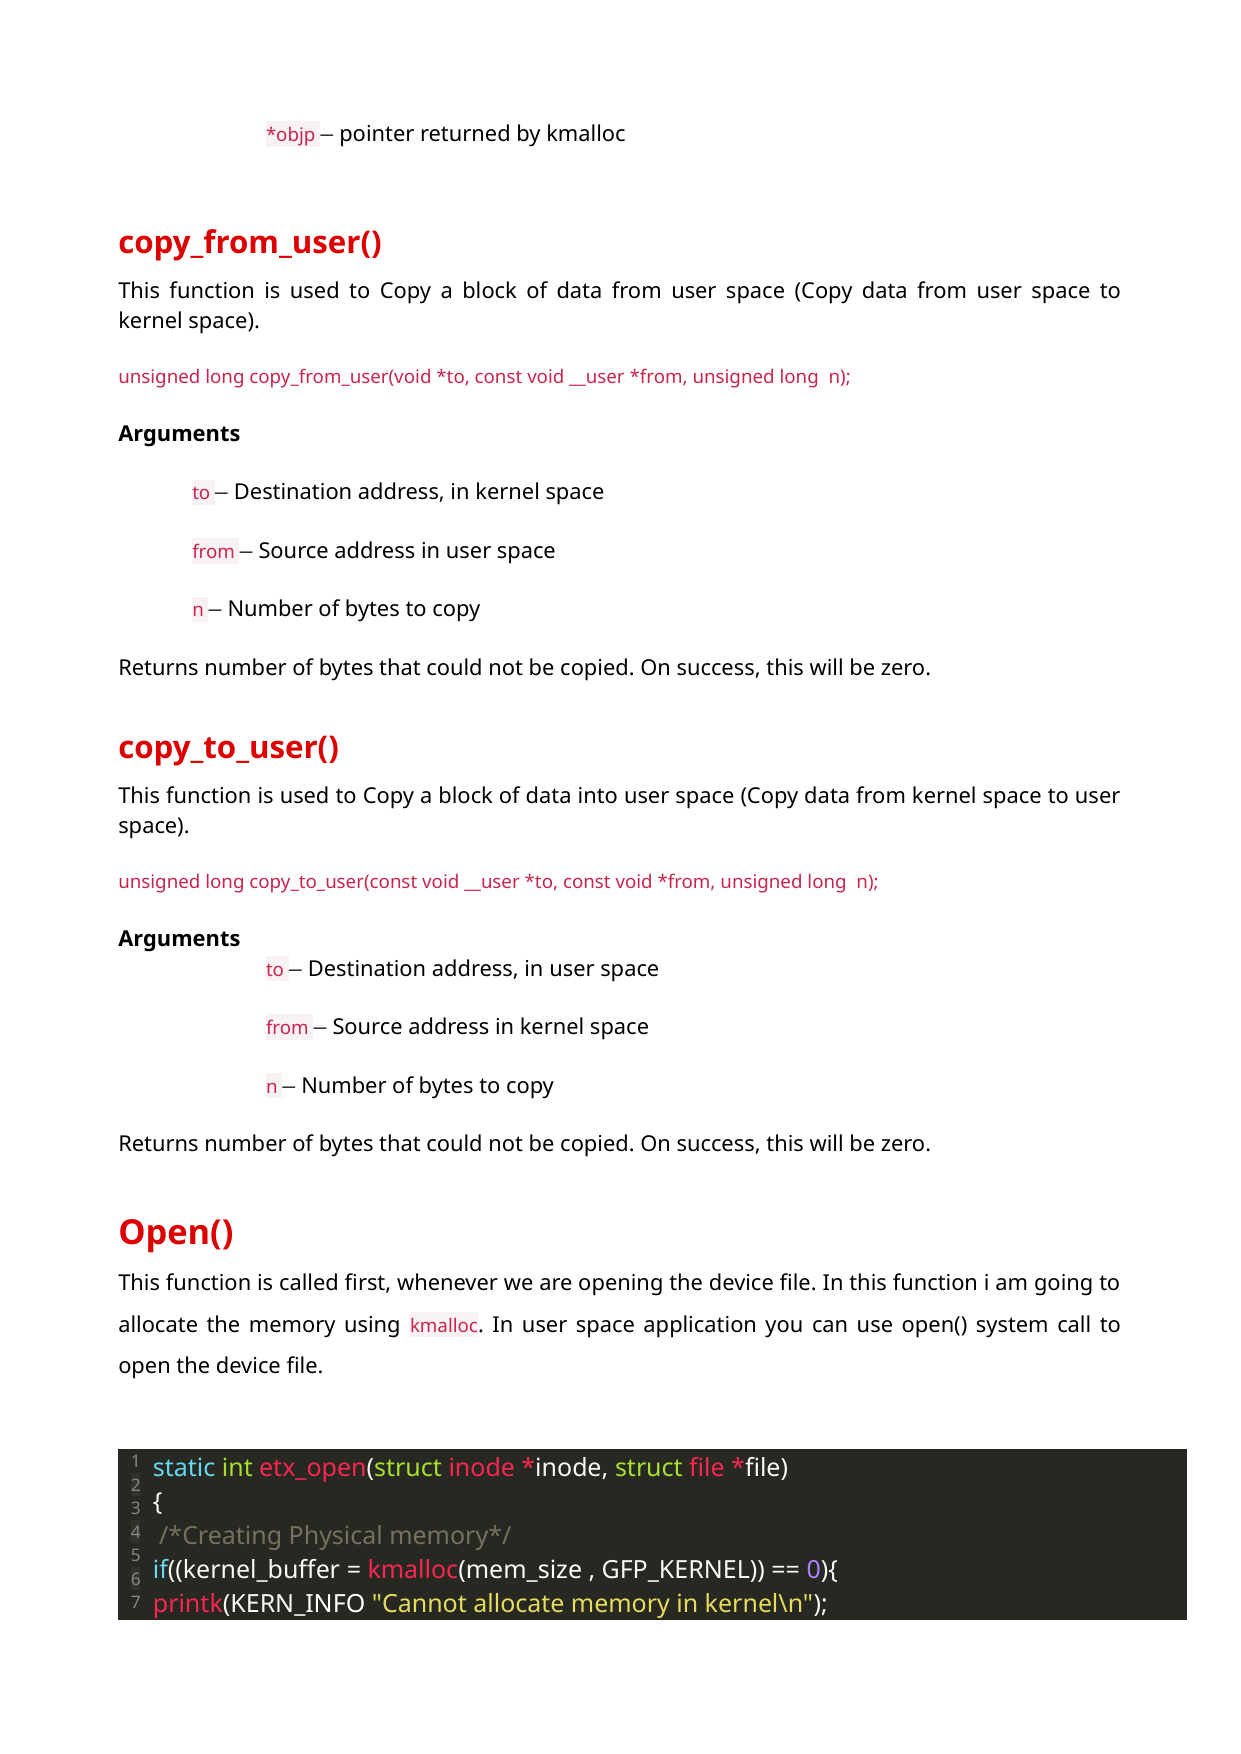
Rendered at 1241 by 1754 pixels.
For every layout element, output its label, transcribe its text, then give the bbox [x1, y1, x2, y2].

text unsigned long copy_to_user(const void __user *to, const void *from, unsigned long n); [118, 868, 1122, 894]
table_header static int etx_open(struct inode *inode, struct file *file) { /*Creating Physical memory*/ if((kernel_buffer = kmalloc(mem_size , GFP_KERNEL)) == 0){ printk(KERN_INFO "Cannot allocate memory in kernel\n"); return -1; } printk(KERN_INFO "Device File Opened...!!!\n"); return 0; } [153, 1449, 1187, 1484]
text Arguments [118, 418, 1122, 447]
text to – Destination address, in user space [118, 952, 1122, 982]
subtitle copy_to_user() [118, 725, 1122, 768]
text This function is used to Copy a block of data from user space (Copy data from user space to kernel space). [118, 275, 1122, 335]
table_header static int etx_open(struct inode *inode, struct file *file) { /*Creating Physical memory*/ if((kernel_buffer = kmalloc(mem_size , GFP_KERNEL)) == 0){ printk(KERN_INFO "Cannot allocate memory in kernel\n"); return -1; } printk(KERN_INFO "Device File Opened...!!!\n"); return 0; } [153, 1517, 1187, 1552]
table_header static int etx_open(struct inode *inode, struct file *file) { /*Creating Physical memory*/ if((kernel_buffer = kmalloc(mem_size , GFP_KERNEL)) == 0){ printk(KERN_INFO "Cannot allocate memory in kernel\n"); return -1; } printk(KERN_INFO "Device File Opened...!!!\n"); return 0; } [153, 1586, 1187, 1620]
text *objp – pointer returned by kmalloc [118, 118, 1122, 148]
text Arguments [118, 923, 1122, 952]
text from – Source address in kernel space [118, 1011, 1122, 1041]
subtitle copy_from_user() [118, 220, 1122, 263]
text Returns number of bytes that could not be copied. On success, this will be zero. [118, 652, 1122, 682]
text unsigned long copy_from_user(void *to, const void __user *from, unsigned long n); [118, 363, 1122, 389]
text This function is used to Copy a block of data into user space (Copy data from kernel space to user space). [118, 780, 1122, 840]
text Returns number of bytes that could not be copied. On success, this will be zero. [118, 1128, 1122, 1158]
text n – Number of bytes to copy [118, 593, 1122, 623]
text n – Number of bytes to copy [118, 1069, 1122, 1099]
subtitle Open() [118, 1207, 1122, 1254]
text This function is called first, whenever we are opening the device file. In this function i am going to allocate the memory using kmalloc. In user space application you can use open() system call to open the device file. [118, 1267, 1122, 1380]
text to – Destination address, in kernel space [118, 476, 1122, 506]
table_header 1 2 3 4 5 6 7 [118, 1449, 153, 1620]
text from – Source address in user space [118, 535, 1122, 564]
